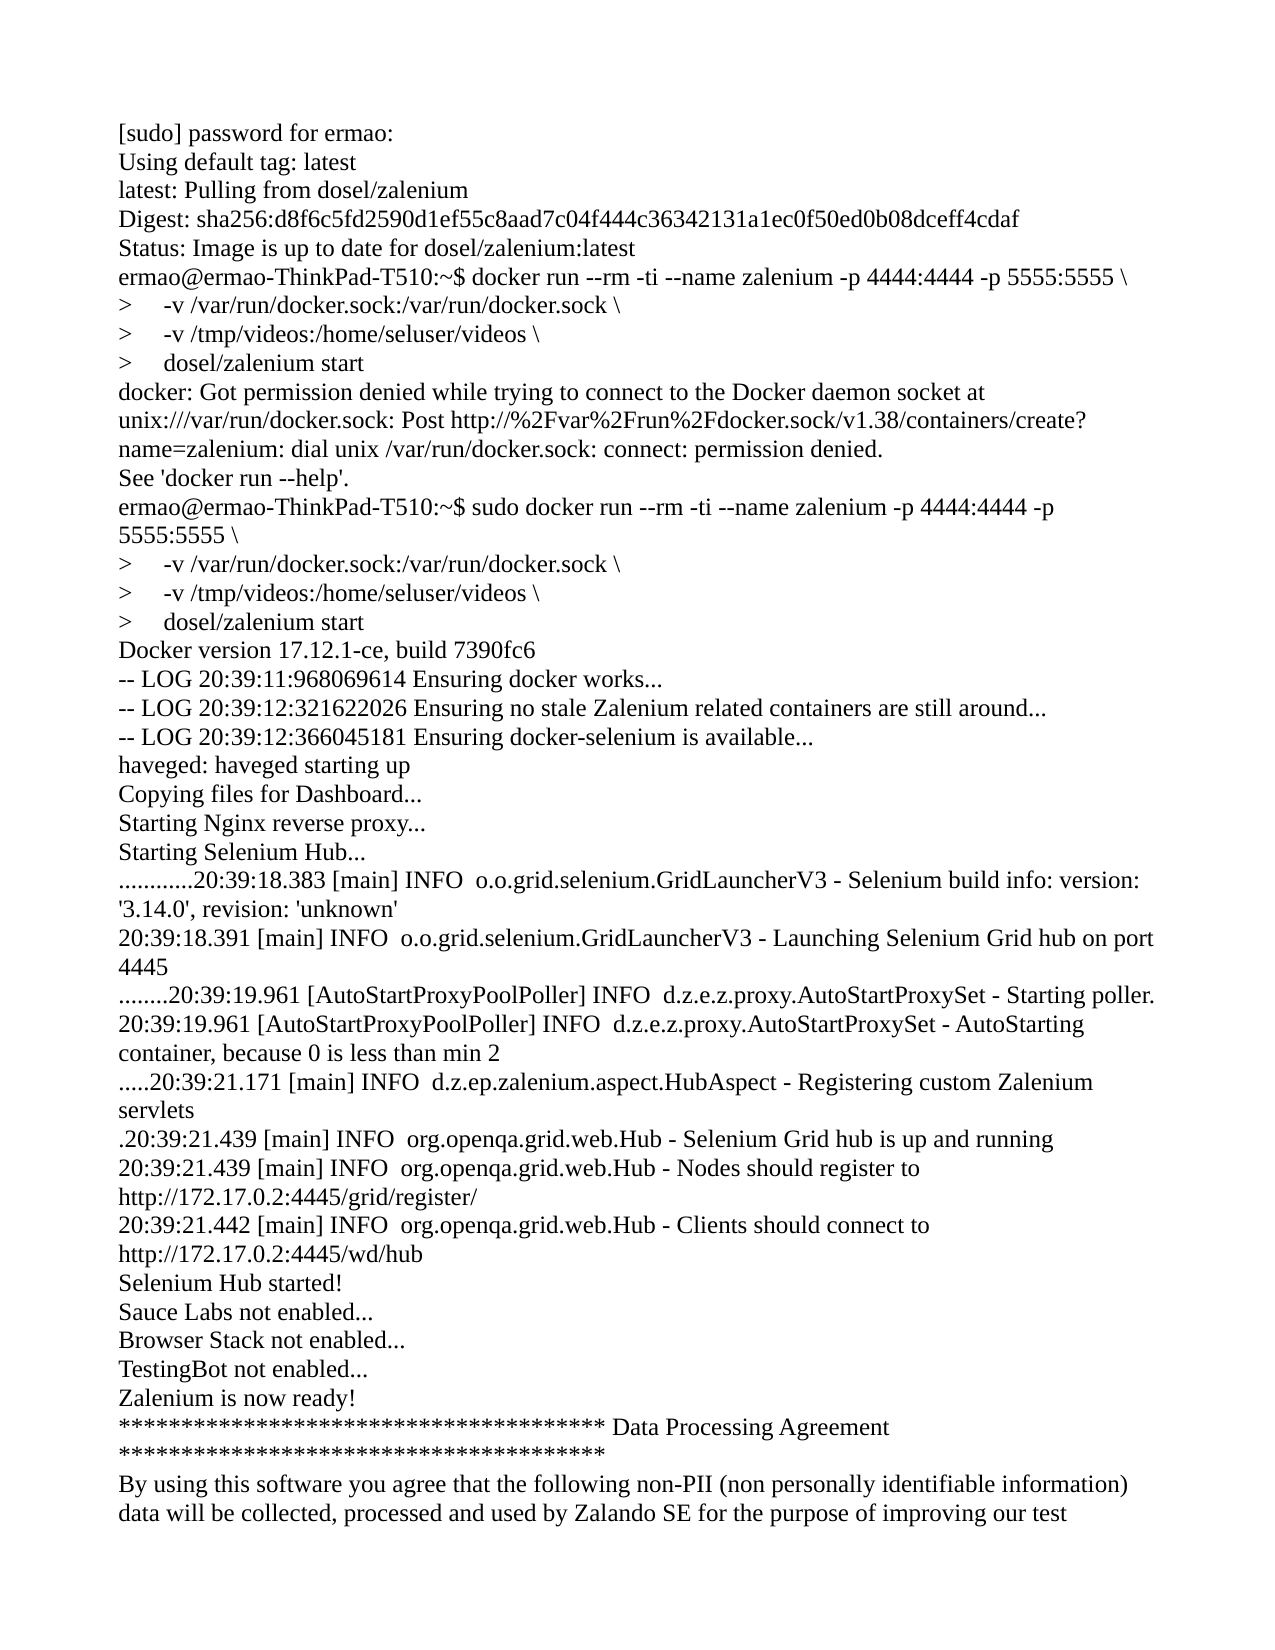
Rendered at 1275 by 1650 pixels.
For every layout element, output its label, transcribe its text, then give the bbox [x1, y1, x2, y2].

text 20:39:19.961 [AutoStartProxyPoolPoller] INFO d.z.e.z.proxy.AutoStartProxySet - AutoStarting container, because 0 is less than min 2 [118, 1009, 1157, 1067]
text Copying files for Dashboard... [118, 779, 1157, 808]
text > -v /var/run/docker.sock:/var/run/docker.sock \ [118, 549, 1157, 578]
text Status: Image is up to date for dosel/zalenium:latest [118, 233, 1157, 262]
text Starting Selenium Hub... [118, 837, 1157, 866]
text 20:39:18.391 [main] INFO o.o.grid.selenium.GridLauncherV3 - Launching Selenium Grid hub on port 4445 [118, 923, 1157, 981]
text docker: Got permission denied while trying to connect to the Docker daemon socket at unix:///var/run/docker.sock: Post http://%2Fvar%2Frun%2Fdocker.sock/v1.38/containers/create?name=zalenium: dial unix /var/run/docker.sock: connect: permission denied. [118, 377, 1157, 463]
text -- LOG 20:39:11:968069614 Ensuring docker works... [118, 664, 1157, 693]
text Digest: sha256:d8f6c5fd2590d1ef55c8aad7c04f444c36342131a1ec0f50ed0b08dceff4cdaf [118, 204, 1157, 233]
text ermao@ermao-ThinkPad-T510:~$ docker run --rm -ti --name zalenium -p 4444:4444 -p 5555:5555 \ [118, 262, 1157, 291]
text By using this software you agree that the following non-PII (non personally identifiable information) [118, 1469, 1157, 1498]
text Docker version 17.12.1-ce, build 7390fc6 [118, 636, 1157, 664]
text > dosel/zalenium start [118, 607, 1157, 636]
text See 'docker run --help'. [118, 463, 1157, 492]
text Zalenium is now ready! [118, 1383, 1157, 1412]
text > -v /var/run/docker.sock:/var/run/docker.sock \ [118, 291, 1157, 319]
text ............20:39:18.383 [main] INFO o.o.grid.selenium.GridLauncherV3 - Selenium build info: version: '3.14.0', revision: 'unknown' [118, 866, 1157, 923]
text > -v /tmp/videos:/home/seluser/videos \ [118, 578, 1157, 607]
text *************************************** Data Processing Agreement *************************************** [118, 1412, 1157, 1469]
text latest: Pulling from dosel/zalenium [118, 176, 1157, 204]
text 20:39:21.439 [main] INFO org.openqa.grid.web.Hub - Nodes should register to http://172.17.0.2:4445/grid/register/ [118, 1153, 1157, 1211]
text ermao@ermao-ThinkPad-T510:~$ sudo docker run --rm -ti --name zalenium -p 4444:4444 -p 5555:5555 \ [118, 492, 1157, 549]
text TestingBot not enabled... [118, 1354, 1157, 1383]
text > -v /tmp/videos:/home/seluser/videos \ [118, 319, 1157, 348]
text .20:39:21.439 [main] INFO org.openqa.grid.web.Hub - Selenium Grid hub is up and running [118, 1124, 1157, 1153]
text Using default tag: latest [118, 147, 1157, 176]
text ........20:39:19.961 [AutoStartProxyPoolPoller] INFO d.z.e.z.proxy.AutoStartProxySet - Starting poller. [118, 981, 1157, 1009]
text Selenium Hub started! [118, 1268, 1157, 1297]
text -- LOG 20:39:12:366045181 Ensuring docker-selenium is available... [118, 722, 1157, 751]
text Sauce Labs not enabled... [118, 1297, 1157, 1326]
text -- LOG 20:39:12:321622026 Ensuring no stale Zalenium related containers are still around... [118, 693, 1157, 722]
text Starting Nginx reverse proxy... [118, 808, 1157, 837]
text Browser Stack not enabled... [118, 1326, 1157, 1354]
text [sudo] password for ermao: [118, 118, 1157, 147]
text 20:39:21.442 [main] INFO org.openqa.grid.web.Hub - Clients should connect to http://172.17.0.2:4445/wd/hub [118, 1211, 1157, 1268]
text data will be collected, processed and used by Zalando SE for the purpose of improving our test [118, 1498, 1157, 1527]
text > dosel/zalenium start [118, 348, 1157, 377]
text .....20:39:21.171 [main] INFO d.z.ep.zalenium.aspect.HubAspect - Registering custom Zalenium servlets [118, 1067, 1157, 1124]
text haveged: haveged starting up [118, 751, 1157, 779]
